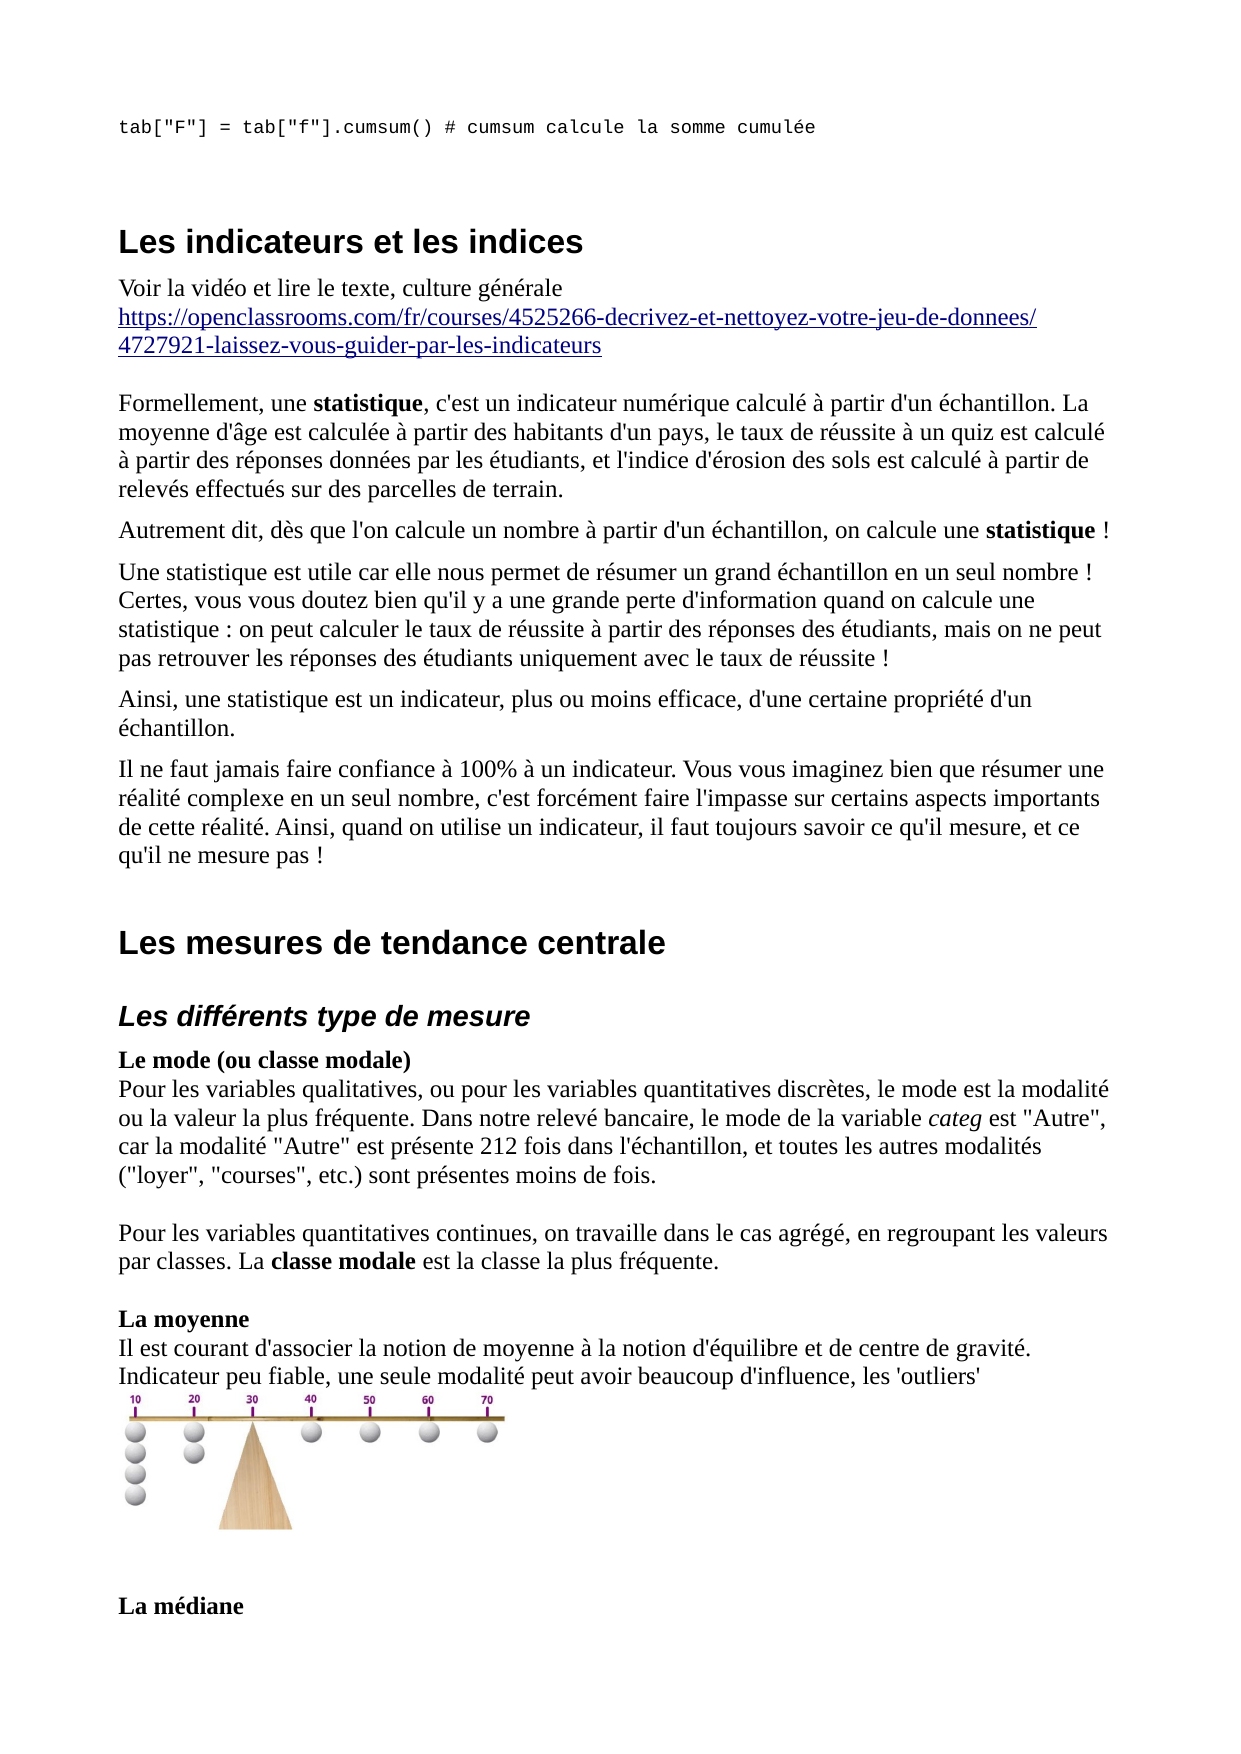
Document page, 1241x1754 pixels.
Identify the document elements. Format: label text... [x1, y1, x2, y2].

text https://openclassrooms.com/fr/courses/4525266-decrivez-et-nettoyez-votre-jeu-de-donnees/4727921-laissez-vous-guider-par-les-indicateurs [118, 302, 1122, 359]
text Autrement dit, dès que l'on calcule un nombre à partir d'un échantillon, on calcule une statistique ! [118, 516, 1122, 544]
text Voir la vidéo et lire le texte, culture générale [118, 273, 1122, 302]
picture [118, 1390, 509, 1534]
text Il ne faut jamais faire confiance à 100% à un indicateur. Vous vous imaginez bien que résumer une réalité complexe en un seul nombre, c'est forcément faire l'impasse sur certains aspects importants de cette réalité. Ainsi, quand on utilise un indicateur, il faut toujours savoir ce qu'il mesure, et ce qu'il ne mesure pas ! [118, 754, 1122, 869]
text Il est courant d'associer la notion de moyenne à la notion d'équilibre et de centre de gravité. [118, 1333, 1122, 1361]
text Une statistique est utile car elle nous permet de résumer un grand échantillon en un seul nombre ! Certes, vous vous doutez bien qu'il y a une grande perte d'information quand on calcule une statistique : on peut calculer le taux de réussite à partir des réponses des étudiants, mais on ne peut pas retrouver les réponses des étudiants uniquement avec le taux de réussite ! [118, 557, 1122, 672]
text Ainsi, une statistique est un indicateur, plus ou moins efficace, d'une certaine propriété d'un échantillon. [118, 684, 1122, 742]
subtitle Les indicateurs et les indices [118, 222, 1122, 261]
text Le mode (ou classe modale) [118, 1045, 1122, 1074]
text La moyenne [118, 1304, 1122, 1333]
text Indicateur peu fiable, une seule modalité peut avoir beaucoup d'influence, les 'outliers' [118, 1361, 1122, 1390]
text Pour les variables quantitatives continues, on travaille dans le cas agrégé, en regroupant les valeurs par classes. La classe modale est la classe la plus fréquente. [118, 1218, 1122, 1275]
text tab["F"] = tab["f"].cumsum() # cumsum calcule la somme cumulée [118, 118, 1122, 139]
subtitle Les mesures de tendance centrale [118, 923, 1122, 962]
subtitle Les différents type de mesure [118, 999, 1122, 1033]
text Pour les variables qualitatives, ou pour les variables quantitatives discrètes, le mode est la modalité ou la valeur la plus fréquente. Dans notre relevé bancaire, le mode de la variable categ est "Autre", car la modalité "Autre" est présente 212 fois dans l'échantillon, et toutes les autres modalités ("loyer", "courses", etc.) sont présentes moins de fois. [118, 1074, 1122, 1189]
text La médiane [118, 1591, 1122, 1620]
text Formellement, une statistique, c'est un indicateur numérique calculé à partir d'un échantillon. La moyenne d'âge est calculée à partir des habitants d'un pays, le taux de réussite à un quiz est calculé à partir des réponses données par les étudiants, et l'indice d'érosion des sols est calculé à partir de relevés effectués sur des parcelles de terrain. [118, 388, 1122, 503]
